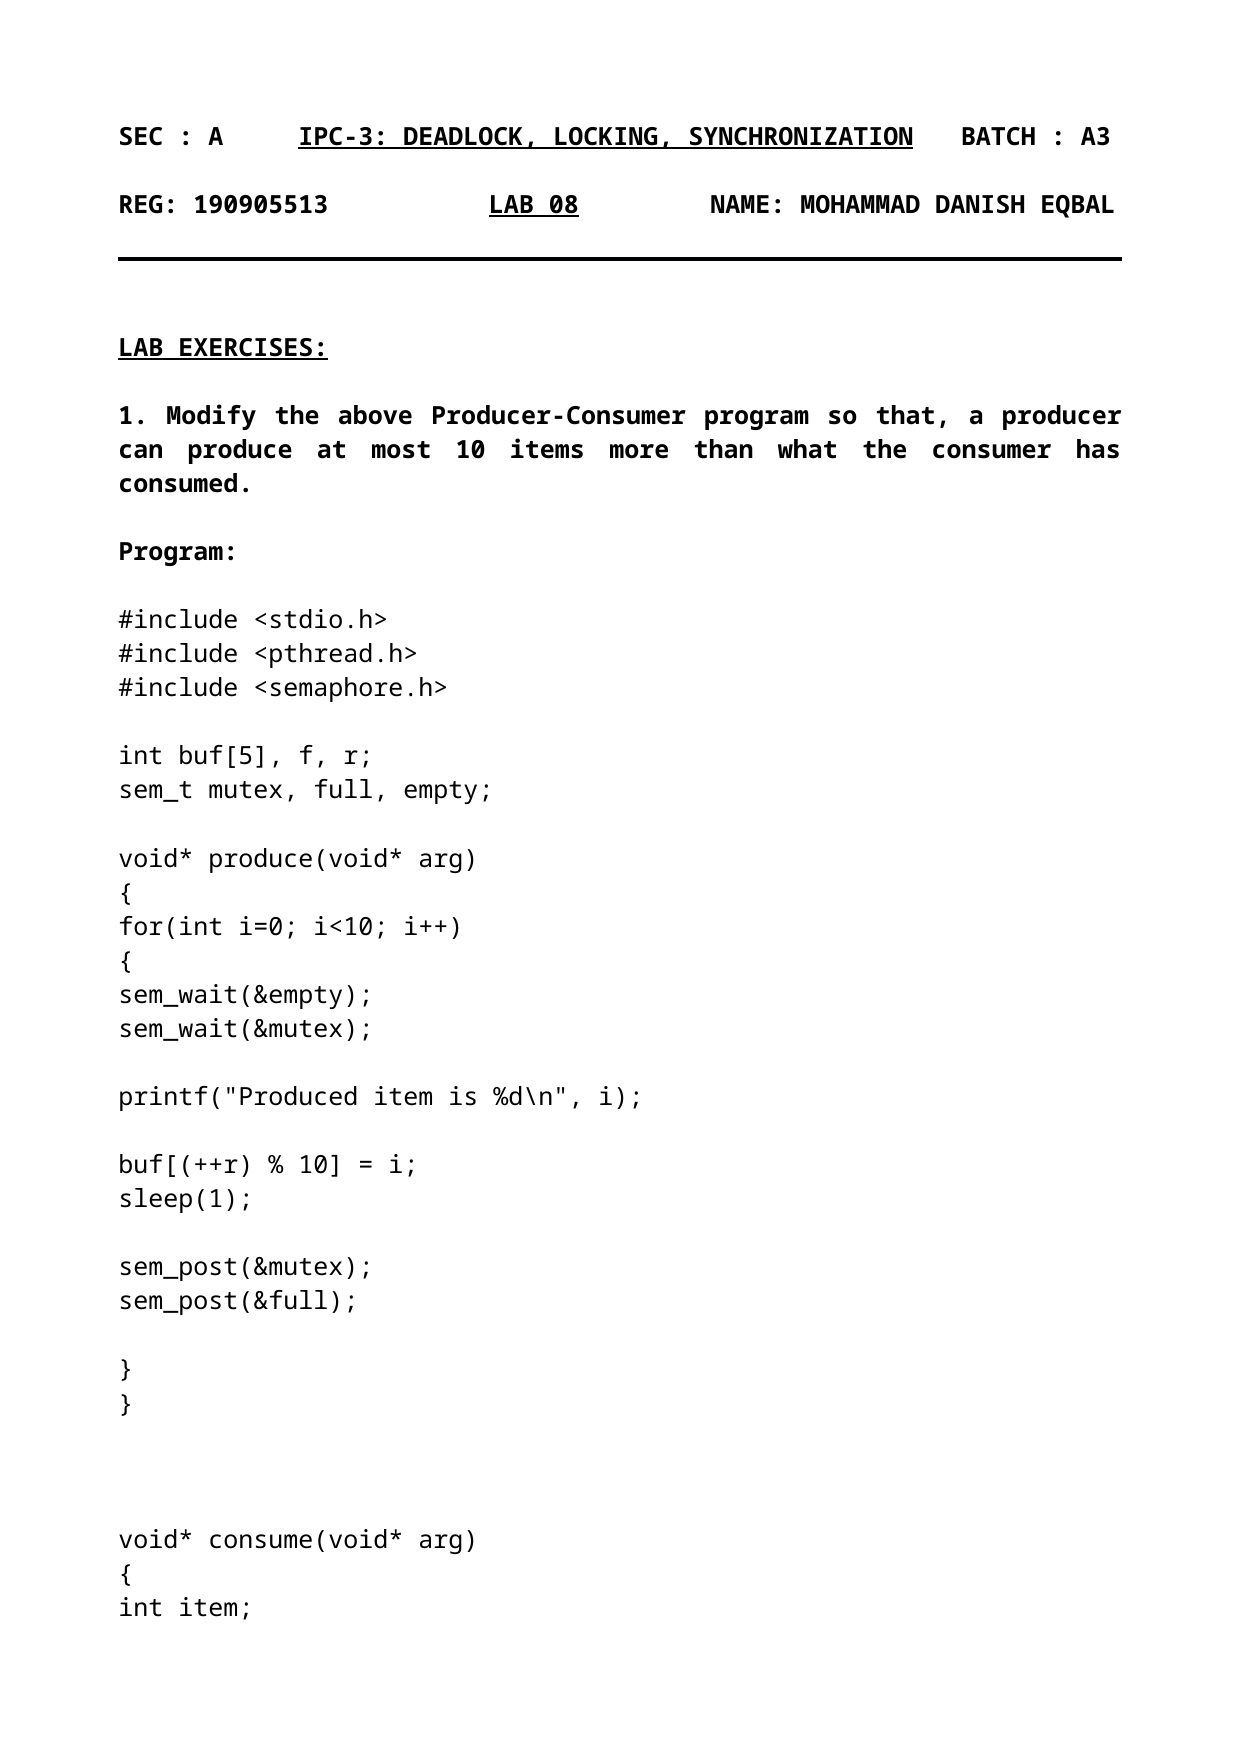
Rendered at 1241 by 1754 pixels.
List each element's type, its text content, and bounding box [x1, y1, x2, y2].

text int buf[5], f, r; [118, 738, 1122, 772]
text sem_post(&mutex); [118, 1249, 1122, 1283]
text Program: [118, 534, 1122, 568]
text for(int i=0; i<10; i++) [118, 908, 1122, 942]
text #include <pthread.h> [118, 636, 1122, 670]
text sem_post(&full); [118, 1283, 1122, 1317]
text } [118, 1351, 1122, 1385]
text sem_wait(&mutex); [118, 1011, 1122, 1044]
text void* produce(void* arg) [118, 840, 1122, 874]
text LAB EXERCISES: [118, 329, 1122, 363]
text } [118, 1385, 1122, 1419]
text #include <semaphore.h> [118, 670, 1122, 704]
text { [118, 1556, 1122, 1589]
text printf("Produced item is %d\n", i); [118, 1079, 1122, 1113]
text REG: 190905513 LAB 08 NAME: MOHAMMAD DANISH EQBAL [118, 186, 1122, 220]
text void* consume(void* arg) [118, 1521, 1122, 1556]
text int item; [118, 1589, 1122, 1624]
text { [118, 942, 1122, 976]
text sem_wait(&empty); [118, 976, 1122, 1011]
text buf[(++r) % 10] = i; [118, 1147, 1122, 1181]
text SEC : A IPC-3: DEADLOCK, LOCKING, SYNCHRONIZATION BATCH : A3 [118, 118, 1122, 152]
text #include <stdio.h> [118, 602, 1122, 636]
text sem_t mutex, full, empty; [118, 772, 1122, 806]
text { [118, 874, 1122, 908]
text 1. Modify the above Producer-Consumer program so that, a producer can produce at most 10 items more than what the consumer has consumed. [118, 397, 1122, 499]
text sleep(1); [118, 1181, 1122, 1215]
